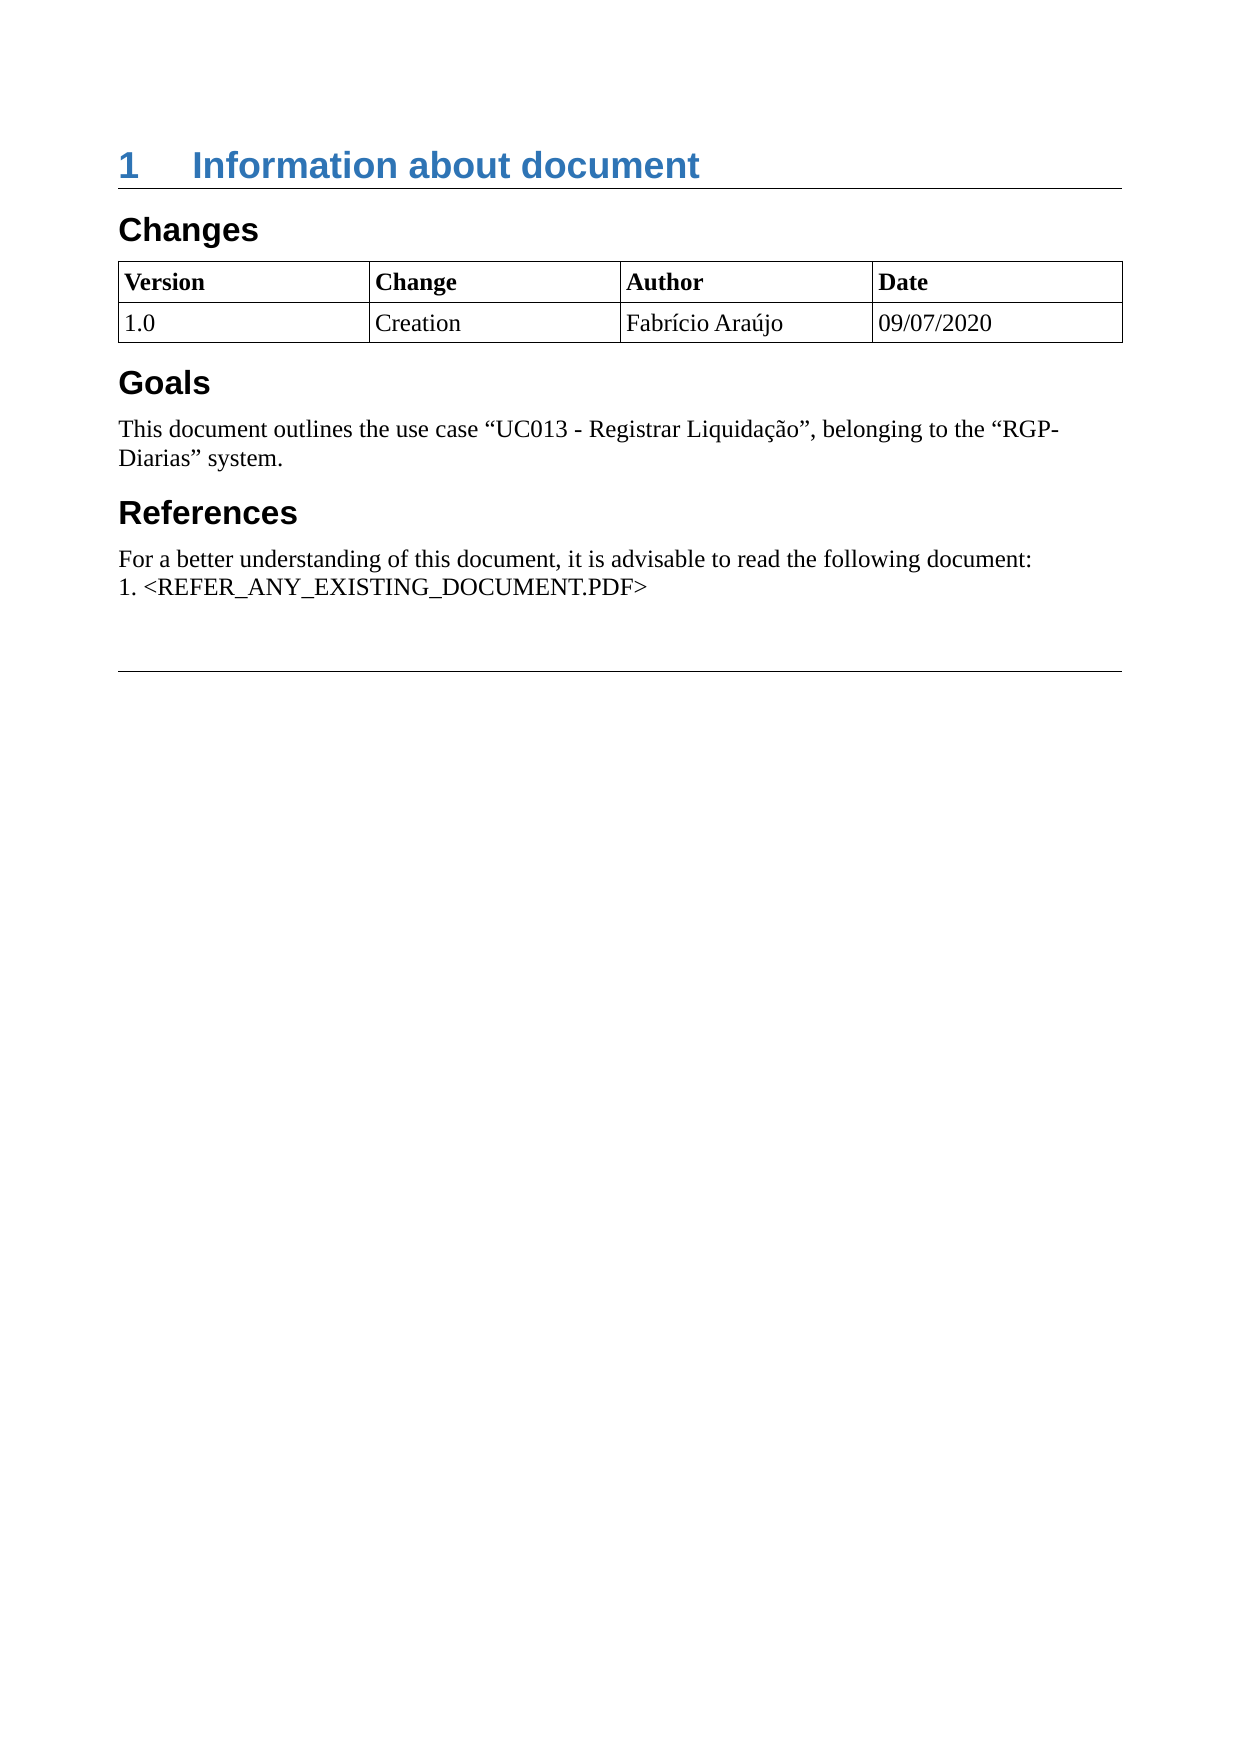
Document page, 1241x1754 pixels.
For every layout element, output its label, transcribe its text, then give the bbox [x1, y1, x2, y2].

table_cell 1.0 [119, 303, 369, 342]
text For a better understanding of this document, it is advisable to read the following document: [118, 544, 1122, 572]
table_header Author [621, 262, 872, 301]
text This document outlines the use case “UC013 - Registrar Liquidação”, belonging to the “RGP-Diarias” system. [118, 414, 1122, 472]
table_cell 09/07/2020 [873, 303, 1122, 342]
subtitle Goals [118, 363, 1122, 402]
table_header Version [119, 262, 369, 301]
table_header Date [873, 262, 1122, 301]
subtitle Changes [118, 210, 1122, 248]
table_cell Fabrício Araújo [621, 303, 872, 342]
table_header Change [370, 262, 620, 301]
subtitle Information about document [118, 143, 1122, 188]
table_cell Creation [370, 303, 620, 342]
subtitle References [118, 493, 1122, 531]
text 1. <REFER_ANY_EXISTING_DOCUMENT.PDF> [118, 572, 1122, 601]
